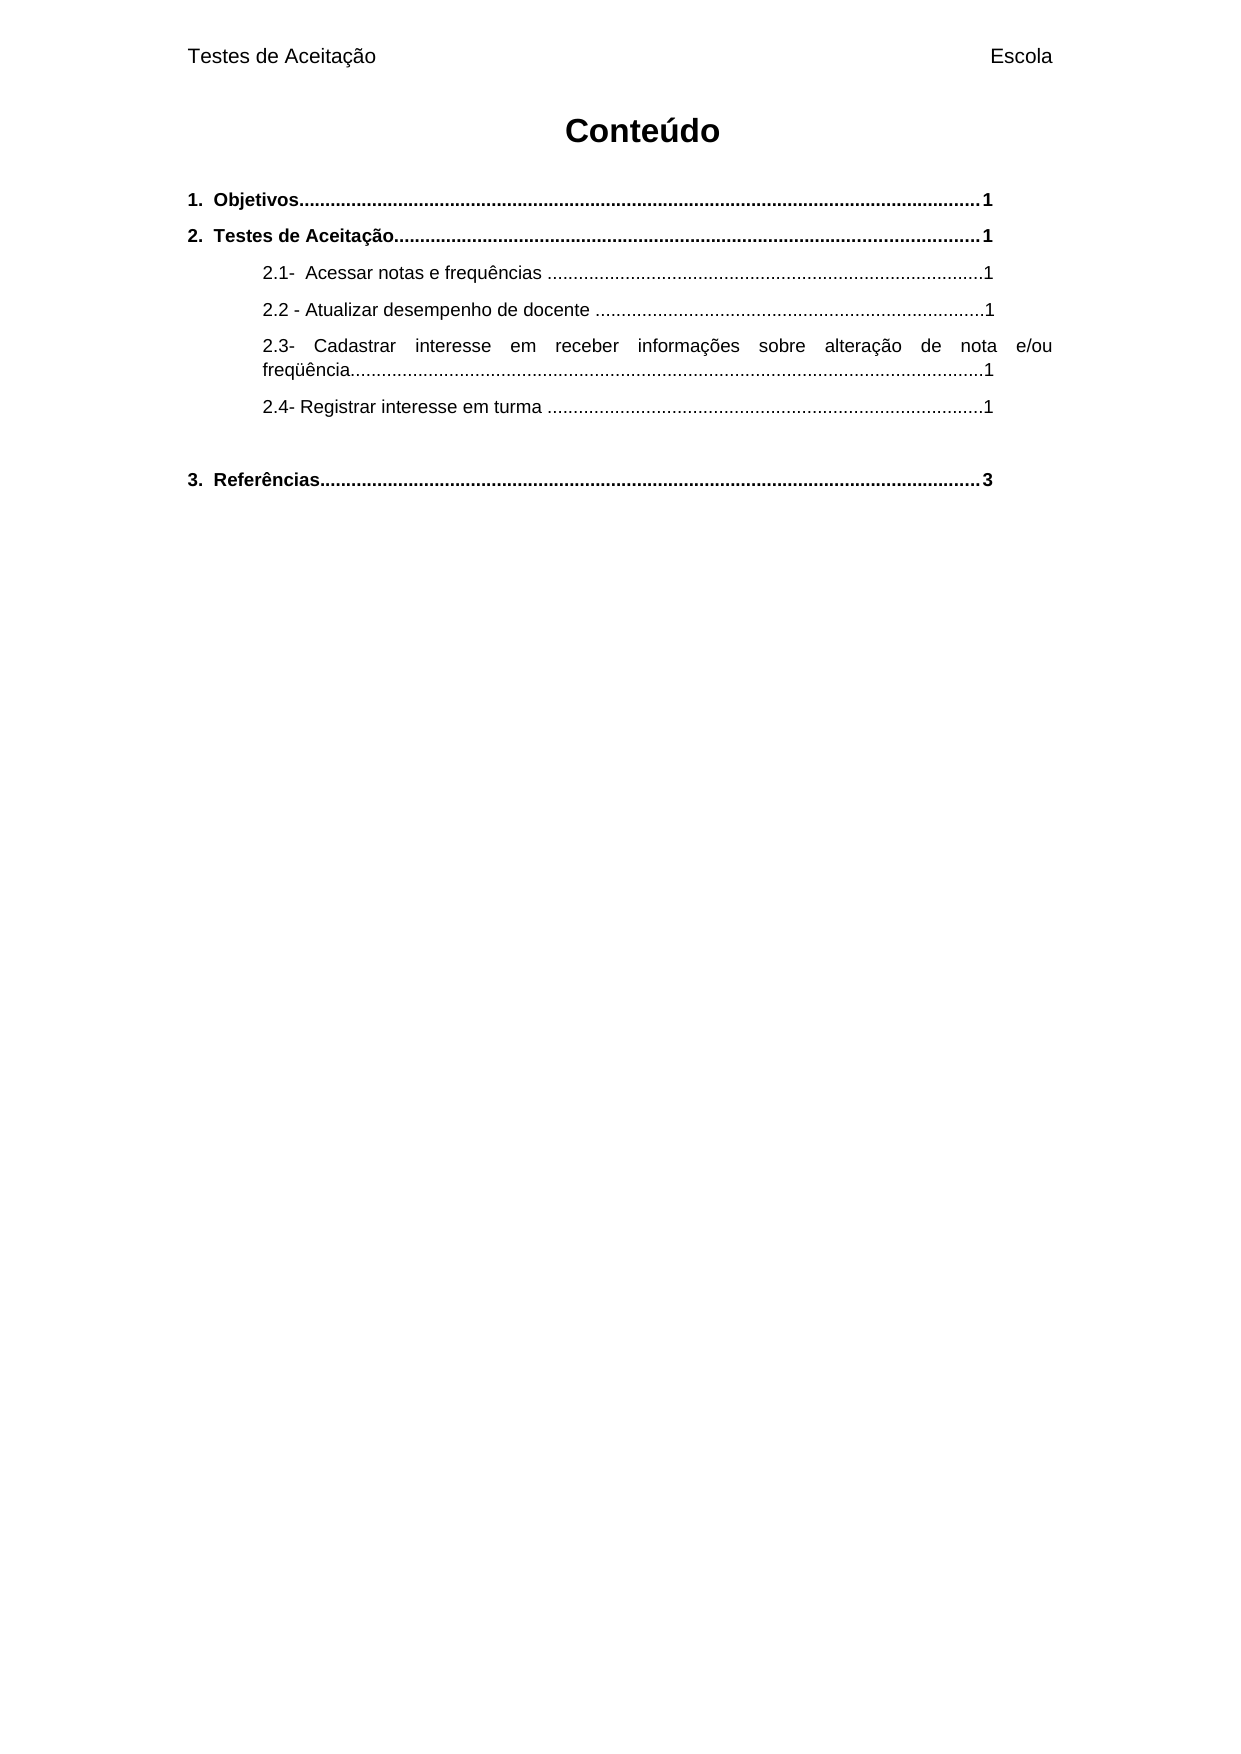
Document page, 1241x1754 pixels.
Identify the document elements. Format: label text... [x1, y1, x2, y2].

text 3. Referências 3 [187, 468, 993, 491]
list 2.4- Registrar interesse em turma ....................................................................................1 [225, 394, 1053, 418]
text Conteúdo [232, 112, 1053, 150]
list 2.2 - Atualizar desempenho de docente ...........................................................................1 [225, 297, 1053, 321]
text 2. Testes de Aceitação 1 [187, 224, 993, 248]
list 2.3- Cadastrar interesse em receber informações sobre alteração de nota e/ou freqüência..........................................................................................................................1 [225, 334, 1053, 381]
list 2.1- Acessar notas e frequências ....................................................................................1 [225, 261, 1053, 284]
text 1. Objetivos 1 [187, 187, 993, 211]
